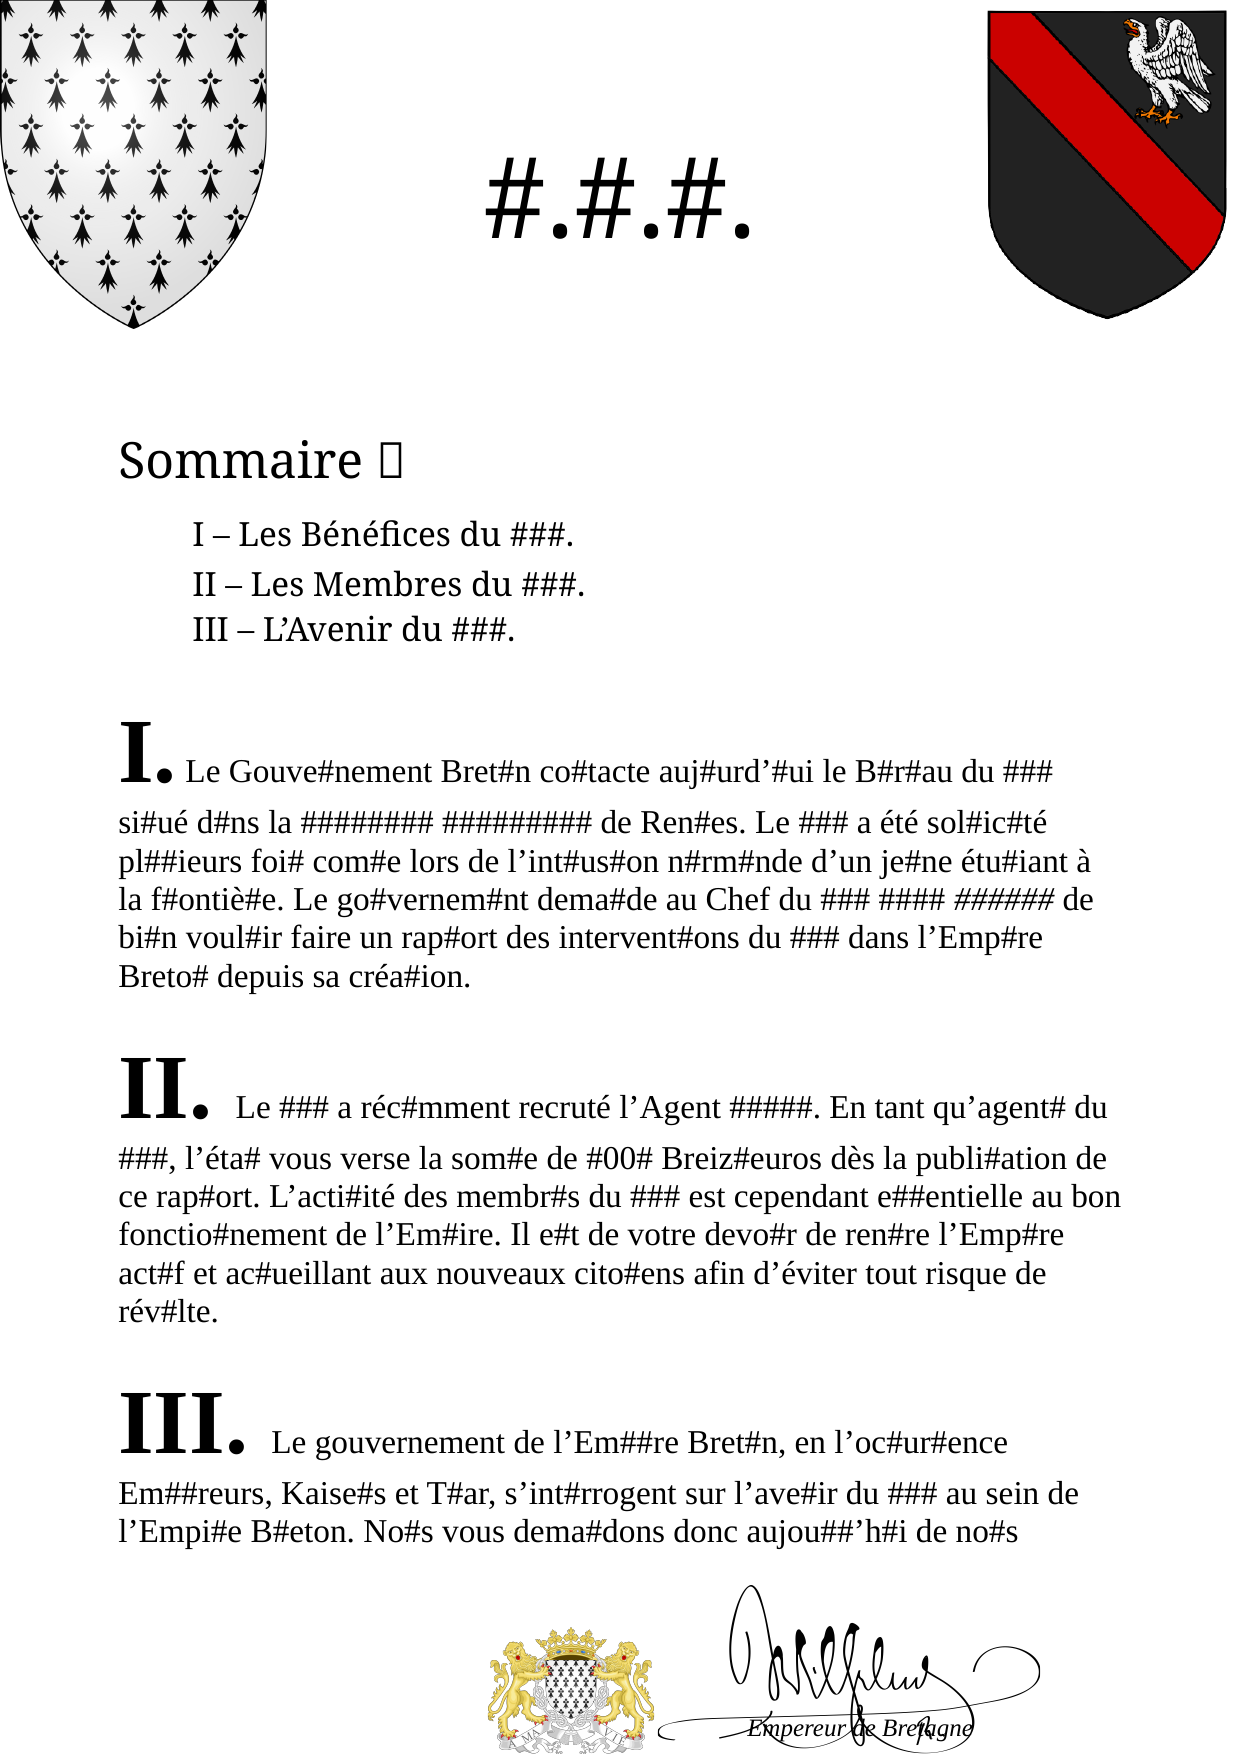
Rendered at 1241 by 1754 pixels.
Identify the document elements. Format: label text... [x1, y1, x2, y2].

picture [487, 1627, 655, 1754]
text #.#.#. [267, 118, 973, 271]
text I. Le Gouve#nement Bret#n co#tacte auj#urd’#ui le B#r#au du ### si#ué d#ns la ######## ######### de Ren#es. Le ### a été sol#ic#té pl##ieurs foi# com#e lors de l’int#us#on n#rm#nde d’un je#ne étu#iant à la f#ontiè#e. Le go#vernem#nt dema#de au Chef du ### #### ###### de bi#n voul#ir faire un rap#ort des intervent#ons du ### dans l’Emp#re Breto# depuis sa créa#ion. [118, 697, 1122, 994]
text I – Les Bénéfices du ###. [118, 493, 1122, 561]
text II. Le ### a réc#mment recruté l’Agent #####. En tant qu’agent# du ###, l’éta# vous verse la som#e de #00# Breiz#euros dès la publi#ation de ce rap#ort. L’acti#ité des membr#s du ### est cependant e##entielle au bon fonctio#nement de l’Em#ire. Il e#t de votre devo#r de ren#re l’Emp#re act#f et ac#ueillant aux nouveaux cito#ens afin d’éviter tout risque de rév#lte. [118, 1032, 1122, 1329]
picture [0, 0, 267, 329]
text Sommaire 🍀 [118, 424, 1122, 493]
picture [973, 0, 1240, 329]
picture [657, 1585, 1041, 1754]
text II – Les Membres du ###. [118, 561, 1122, 606]
text III – L’Avenir du ###. [118, 606, 1122, 652]
text III. Le gouvernement de l’Em##re Bret#n, en l’oc#ur#ence Em##reurs, Kaise#s et T#ar, s’int#rrogent sur l’ave#ir du ### au sein de l’Empi#e B#eton. No#s vous dema#dons donc aujou##’h#i de no#s [118, 1368, 1122, 1550]
